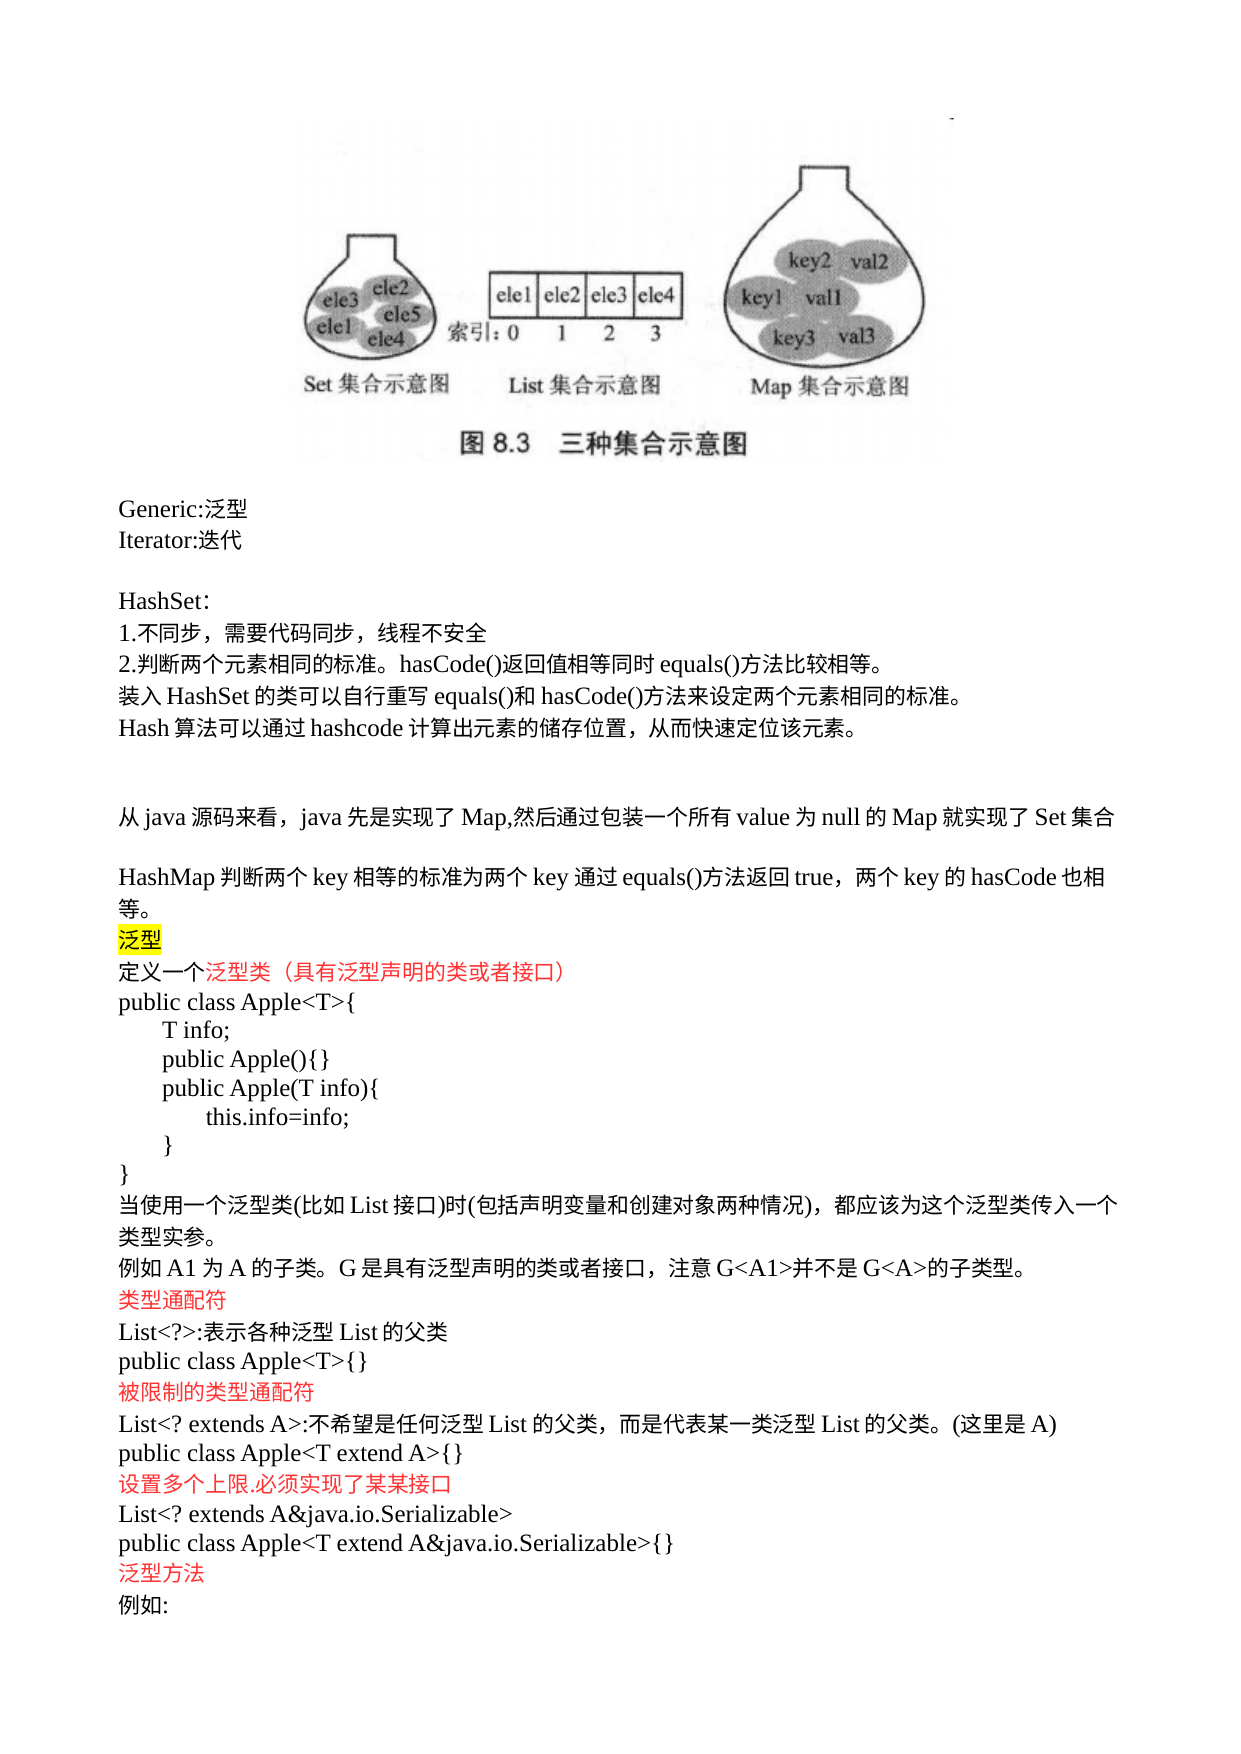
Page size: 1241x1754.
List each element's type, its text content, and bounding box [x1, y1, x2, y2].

text 例如: [118, 1588, 1122, 1620]
text 1.不同步，需要代码同步，线程不安全 [118, 616, 1122, 647]
text Hash算法可以通过hashcode计算出元素的储存位置，从而快速定位该元素。 [118, 711, 1122, 742]
text 设置多个上限.必须实现了某某接口 [118, 1467, 1122, 1499]
text 装入HashSet的类可以自行重写equals()和hasCode()方法来设定两个元素相同的标准。 [118, 679, 1122, 711]
text 被限制的类型通配符 [118, 1375, 1122, 1407]
text List<? extends A&java.io.Serializable> [118, 1499, 1122, 1528]
text public class Apple<T extend A&java.io.Serializable>{} [118, 1528, 1122, 1556]
text 当使用一个泛型类(比如List接口)时(包括声明变量和创建对象两种情况)，都应该为这个泛型类传入一个类型实参。 [118, 1188, 1122, 1251]
text public class Apple<T>{} [118, 1346, 1122, 1375]
text T info; [118, 1016, 1122, 1044]
text 类型通配符 [118, 1283, 1122, 1315]
text Iterator:迭代 [118, 523, 1122, 555]
text public Apple(){} [118, 1044, 1122, 1073]
text 泛型方法 [118, 1556, 1122, 1588]
text public class Apple<T extend A>{} [118, 1438, 1122, 1467]
text 定义一个泛型类（具有泛型声明的类或者接口） public class Apple<T>{ [118, 955, 1122, 1016]
text 从java源码来看，java先是实现了Map,然后通过包装一个所有value为null的Map就实现了Set集合 [118, 800, 1122, 831]
text Generic:泛型 [118, 492, 1122, 523]
text List<?>:表示各种泛型List的父类 [118, 1315, 1122, 1346]
picture [286, 118, 954, 462]
text 2.判断两个元素相同的标准。hasCode()返回值相等同时equals()方法比较相等。 [118, 647, 1122, 679]
text HashSet： [118, 584, 1122, 616]
text List<? extends A>:不希望是任何泛型List的父类，而是代表某一类泛型List的父类。(这里是A) [118, 1407, 1122, 1438]
text HashMap判断两个key相等的标准为两个key通过equals()方法返回true，两个key的hasCode也相等。 [118, 860, 1122, 923]
text } [118, 1131, 1122, 1159]
text this.info=info; [118, 1102, 1122, 1131]
text } [118, 1159, 1122, 1188]
text public Apple(T info){ [118, 1073, 1122, 1102]
text 泛型 [118, 923, 1122, 955]
text 例如A1为A的子类。G是具有泛型声明的类或者接口，注意G<A1>并不是G<A>的子类型。 [118, 1251, 1122, 1283]
